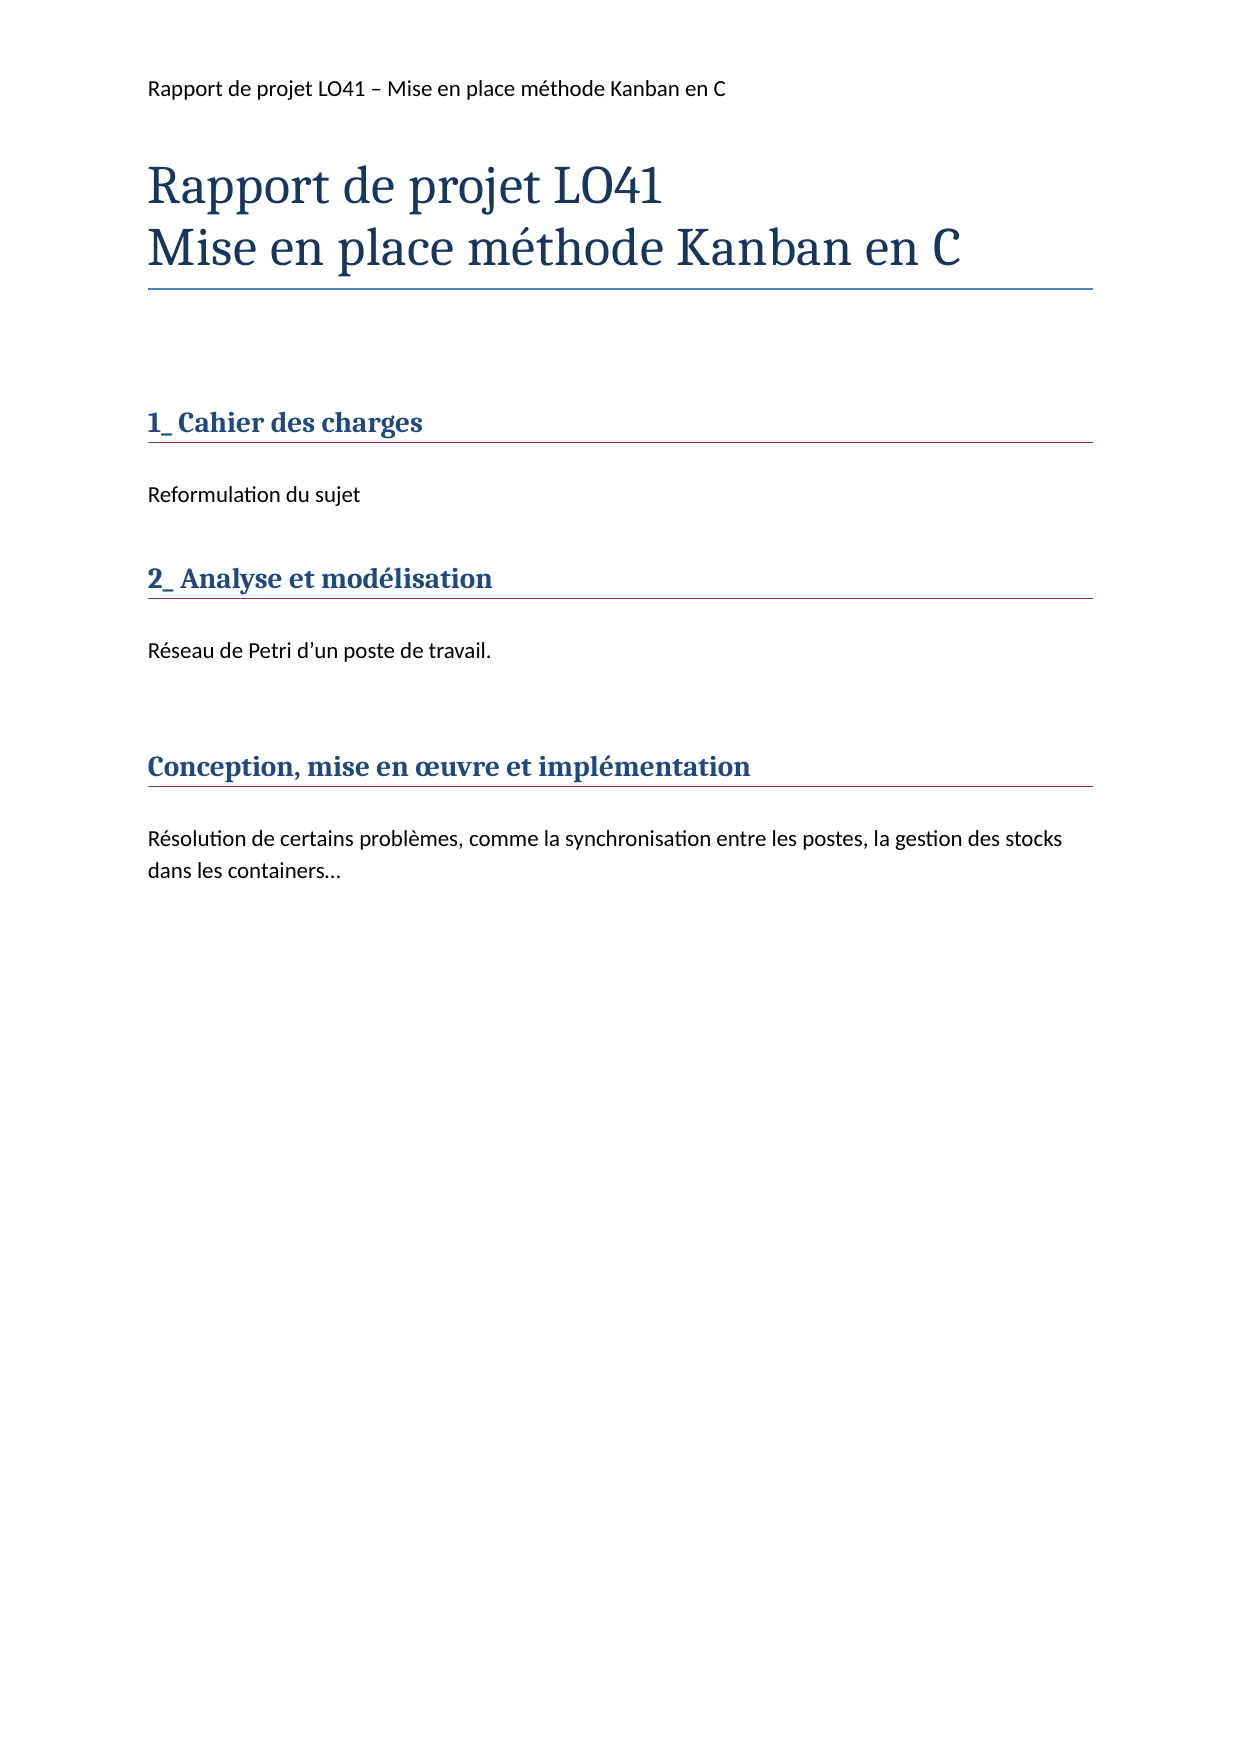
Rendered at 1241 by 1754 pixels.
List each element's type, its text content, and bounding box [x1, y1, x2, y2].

title Mise en place méthode Kanban en C [148, 217, 1093, 288]
subtitle 2_ Analyse et modélisation [148, 562, 1093, 598]
subtitle Conception, mise en œuvre et implémentation [148, 750, 1093, 786]
text Reformulation du sujet [148, 480, 1093, 508]
text Réseau de Petri d’un poste de travail. [148, 636, 1093, 664]
title Rapport de projet LO41 [148, 155, 1093, 217]
text Résolution de certains problèmes, comme la synchronisation entre les postes, la gestion des stocks dans les containers… [148, 824, 1093, 884]
subtitle 1_ Cahier des charges [148, 406, 1093, 442]
